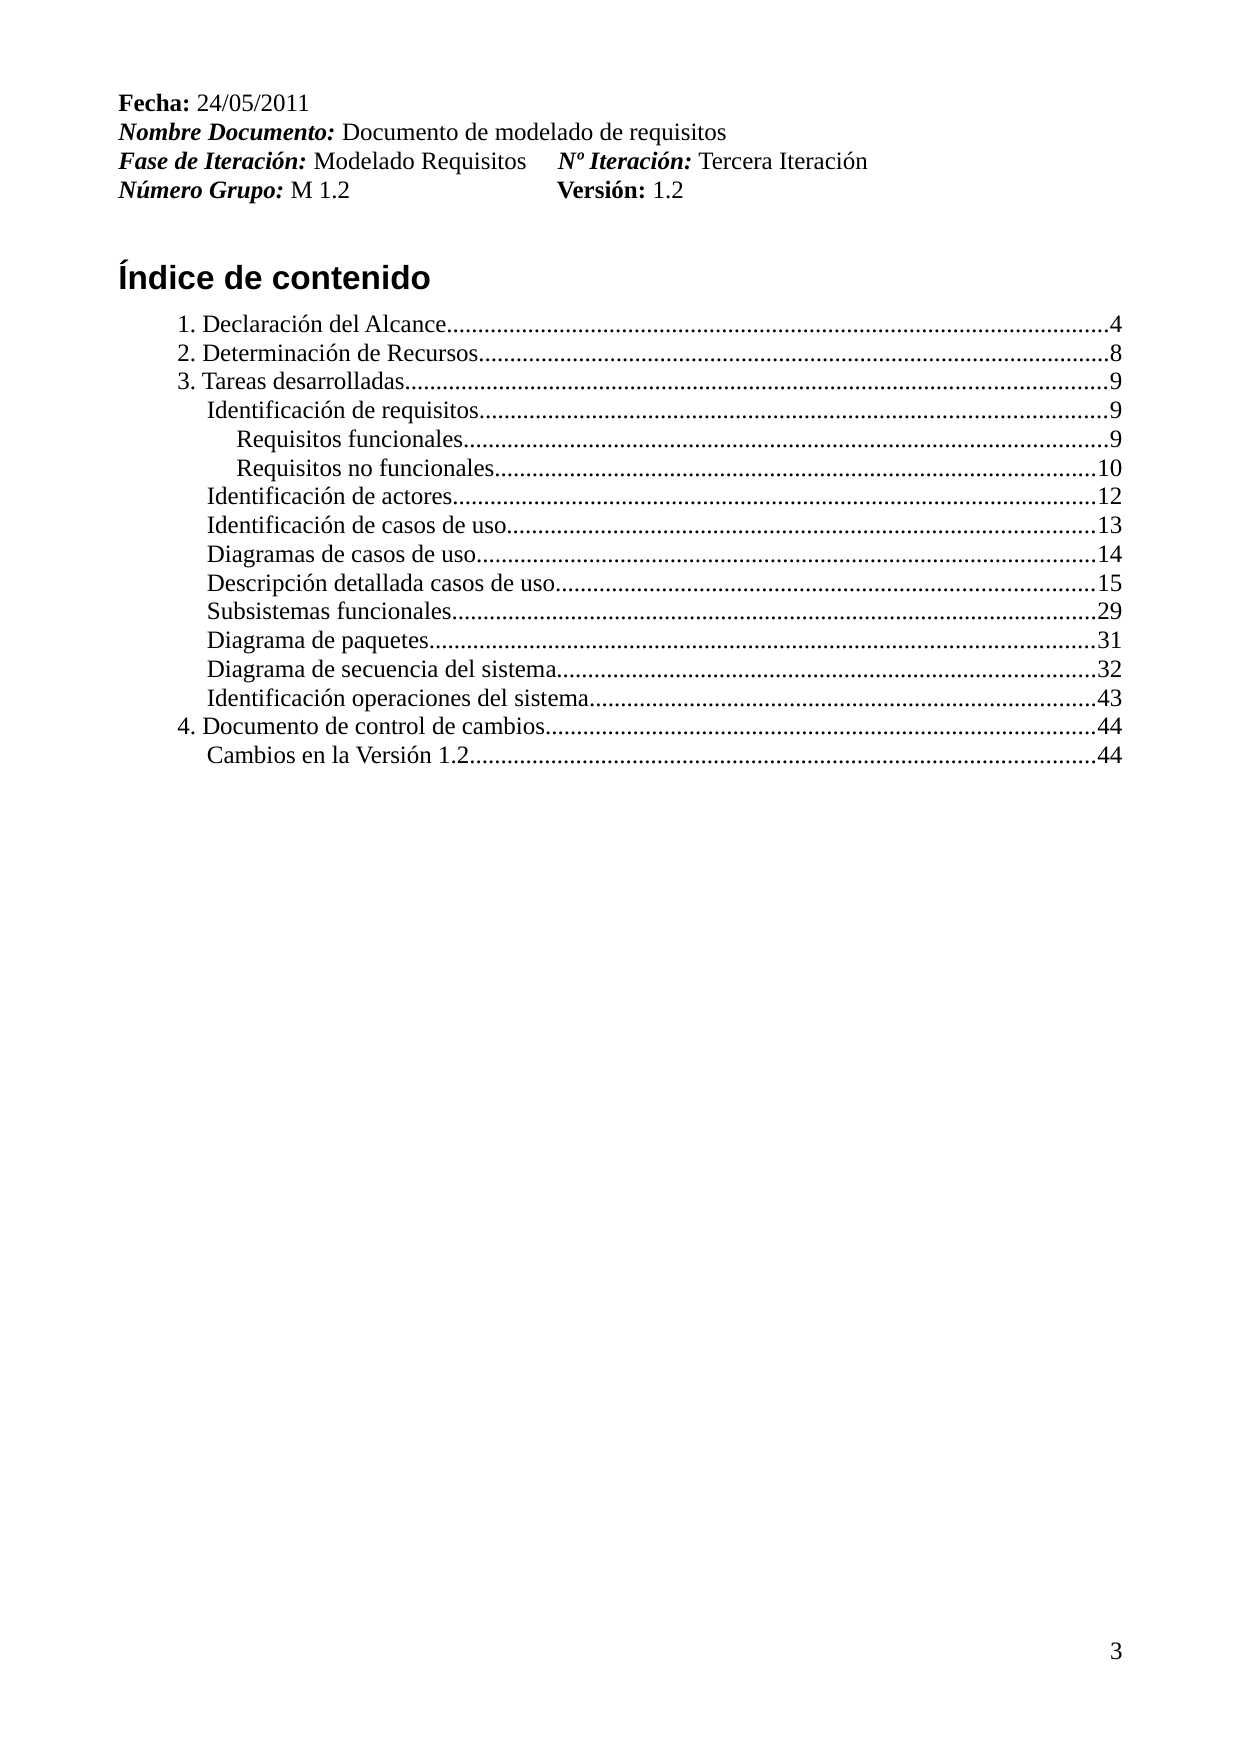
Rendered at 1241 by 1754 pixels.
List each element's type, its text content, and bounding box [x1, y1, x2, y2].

text Descripción detallada casos de uso 15 [207, 568, 1122, 596]
text Diagrama de secuencia del sistema 32 [207, 654, 1122, 683]
text Requisitos no funcionales 10 [236, 453, 1122, 481]
text Diagrama de paquetes 31 [207, 625, 1122, 654]
text Identificación operaciones del sistema 43 [207, 683, 1122, 711]
text 3. Tareas desarrolladas 9 [177, 366, 1122, 395]
text 2. Determinación de Recursos 8 [177, 338, 1122, 366]
text Diagramas de casos de uso 14 [207, 539, 1122, 568]
text Requisitos funcionales 9 [236, 424, 1122, 453]
text Identificación de actores 12 [207, 481, 1122, 510]
text 4. Documento de control de cambios 44 [177, 711, 1122, 740]
text Cambios en la Versión 1.2 44 [207, 740, 1122, 769]
text Identificación de casos de uso 13 [207, 510, 1122, 539]
text 1. Declaración del Alcance 4 [177, 309, 1122, 338]
subtitle Índice de contenido [118, 258, 1122, 296]
text Subsistemas funcionales 29 [207, 596, 1122, 625]
text Identificación de requisitos 9 [207, 395, 1122, 424]
